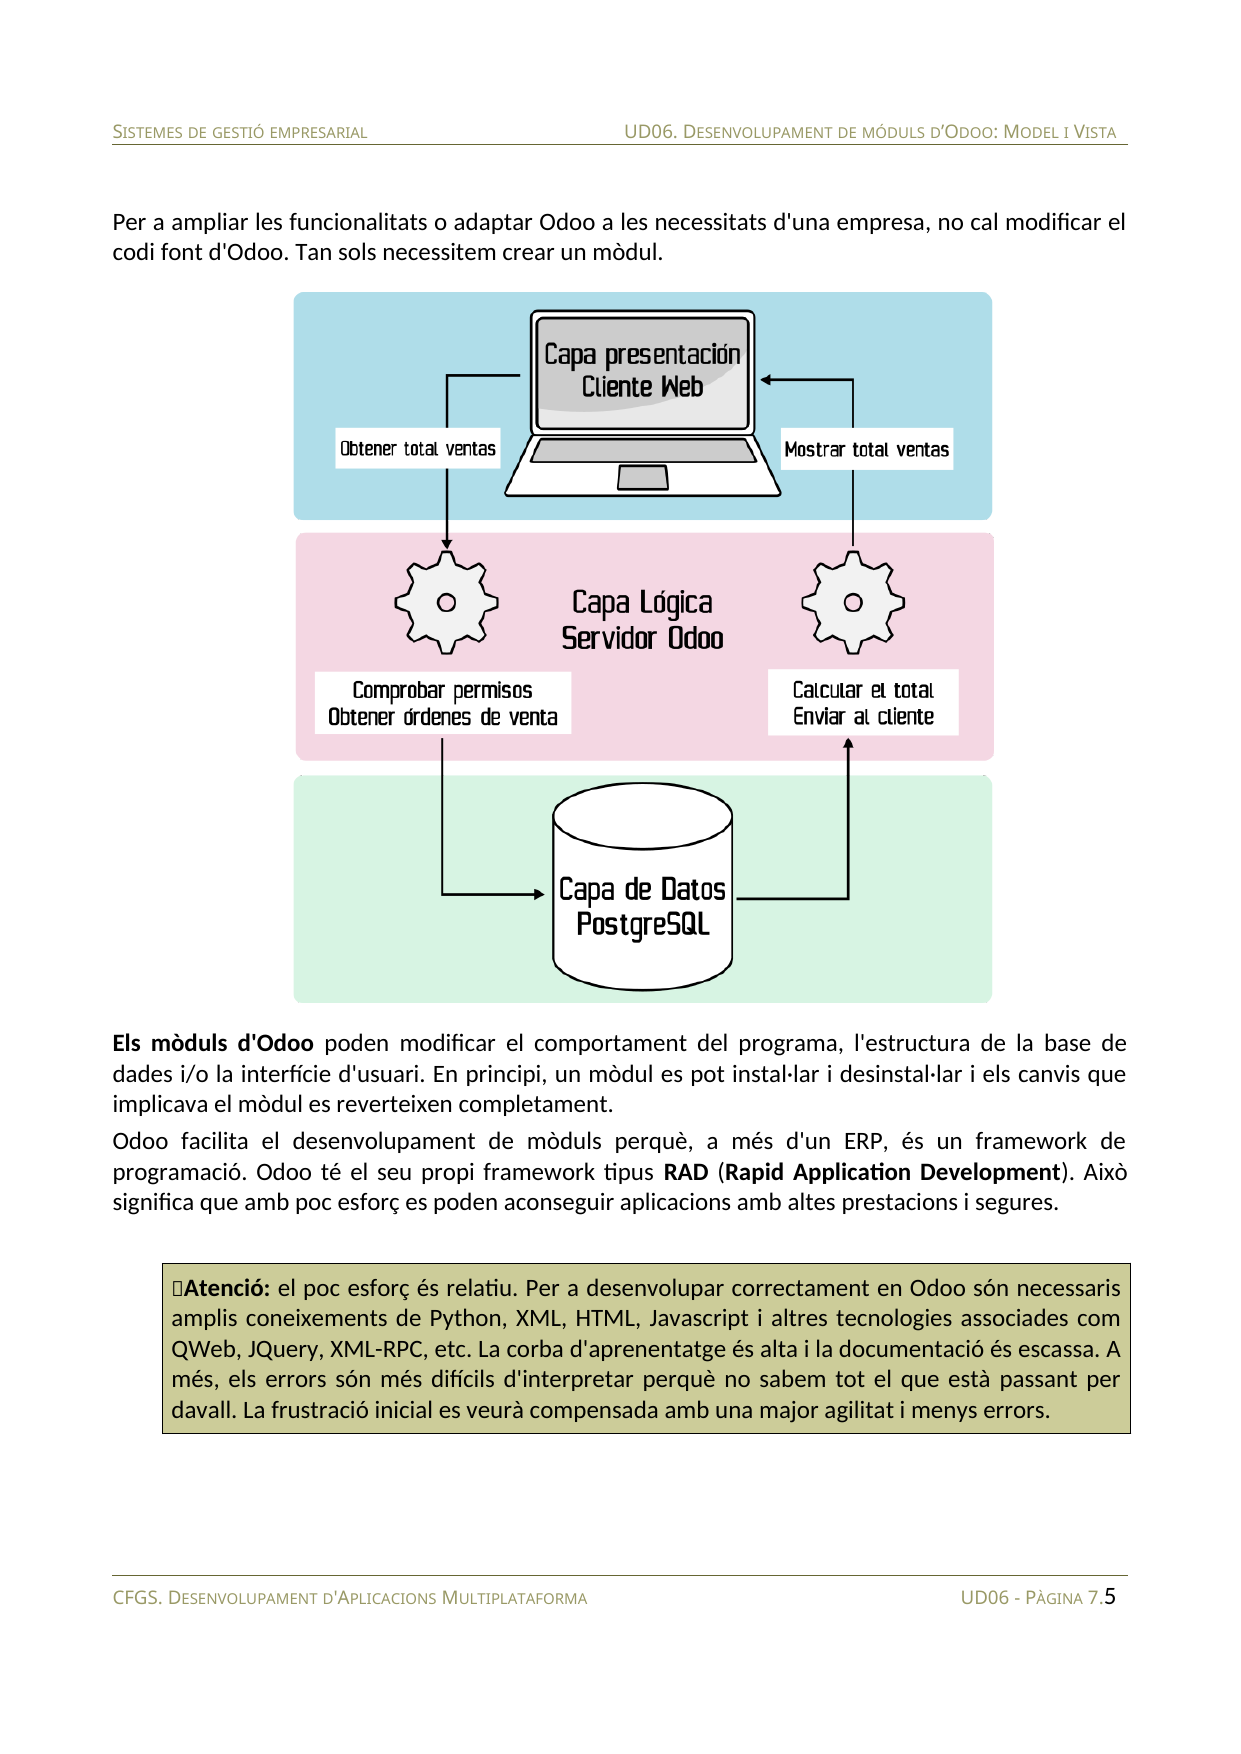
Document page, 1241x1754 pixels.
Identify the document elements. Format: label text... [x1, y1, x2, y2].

text Per a ampliar les funcionalitats o adaptar Odoo a les necessitats d'una empresa, no cal modificar el codi font d'Odoo. Tan sols necessitem crear un mòdul. [112, 206, 1128, 267]
text Odoo facilita el desenvolupament de mòduls perquè, a més d'un ERP, és un framework de programació. Odoo té el seu propi framework tipus RAD (Rapid Application Development). Això significa que amb poc esforç es poden aconseguir aplicacions amb altes prestacions i segures. [112, 1125, 1128, 1217]
picture [293, 292, 994, 1003]
text ❕Atenció: el poc esforç és relatiu. Per a desenvolupar correctament en Odoo són necessaris amplis coneixements de Python, XML, HTML, Javascript i altres tecnologies associades com QWeb, JQuery, XML-RPC, etc. La corba d'aprenentatge és alta i la documentació és escassa. A més, els errors són més difícils d'interpretar perquè no sabem tot el que està passant per davall. La frustració inicial es veurà compensada amb una major agilitat i menys errors. [163, 1264, 1130, 1433]
text Els mòduls d'Odoo poden modificar el comportament del programa, l'estructura de la base de dades i/o la interfície d'usuari. En principi, un mòdul es pot instal·lar i desinstal·lar i els canvis que implicava el mòdul es reverteixen completament. [112, 273, 1128, 1119]
